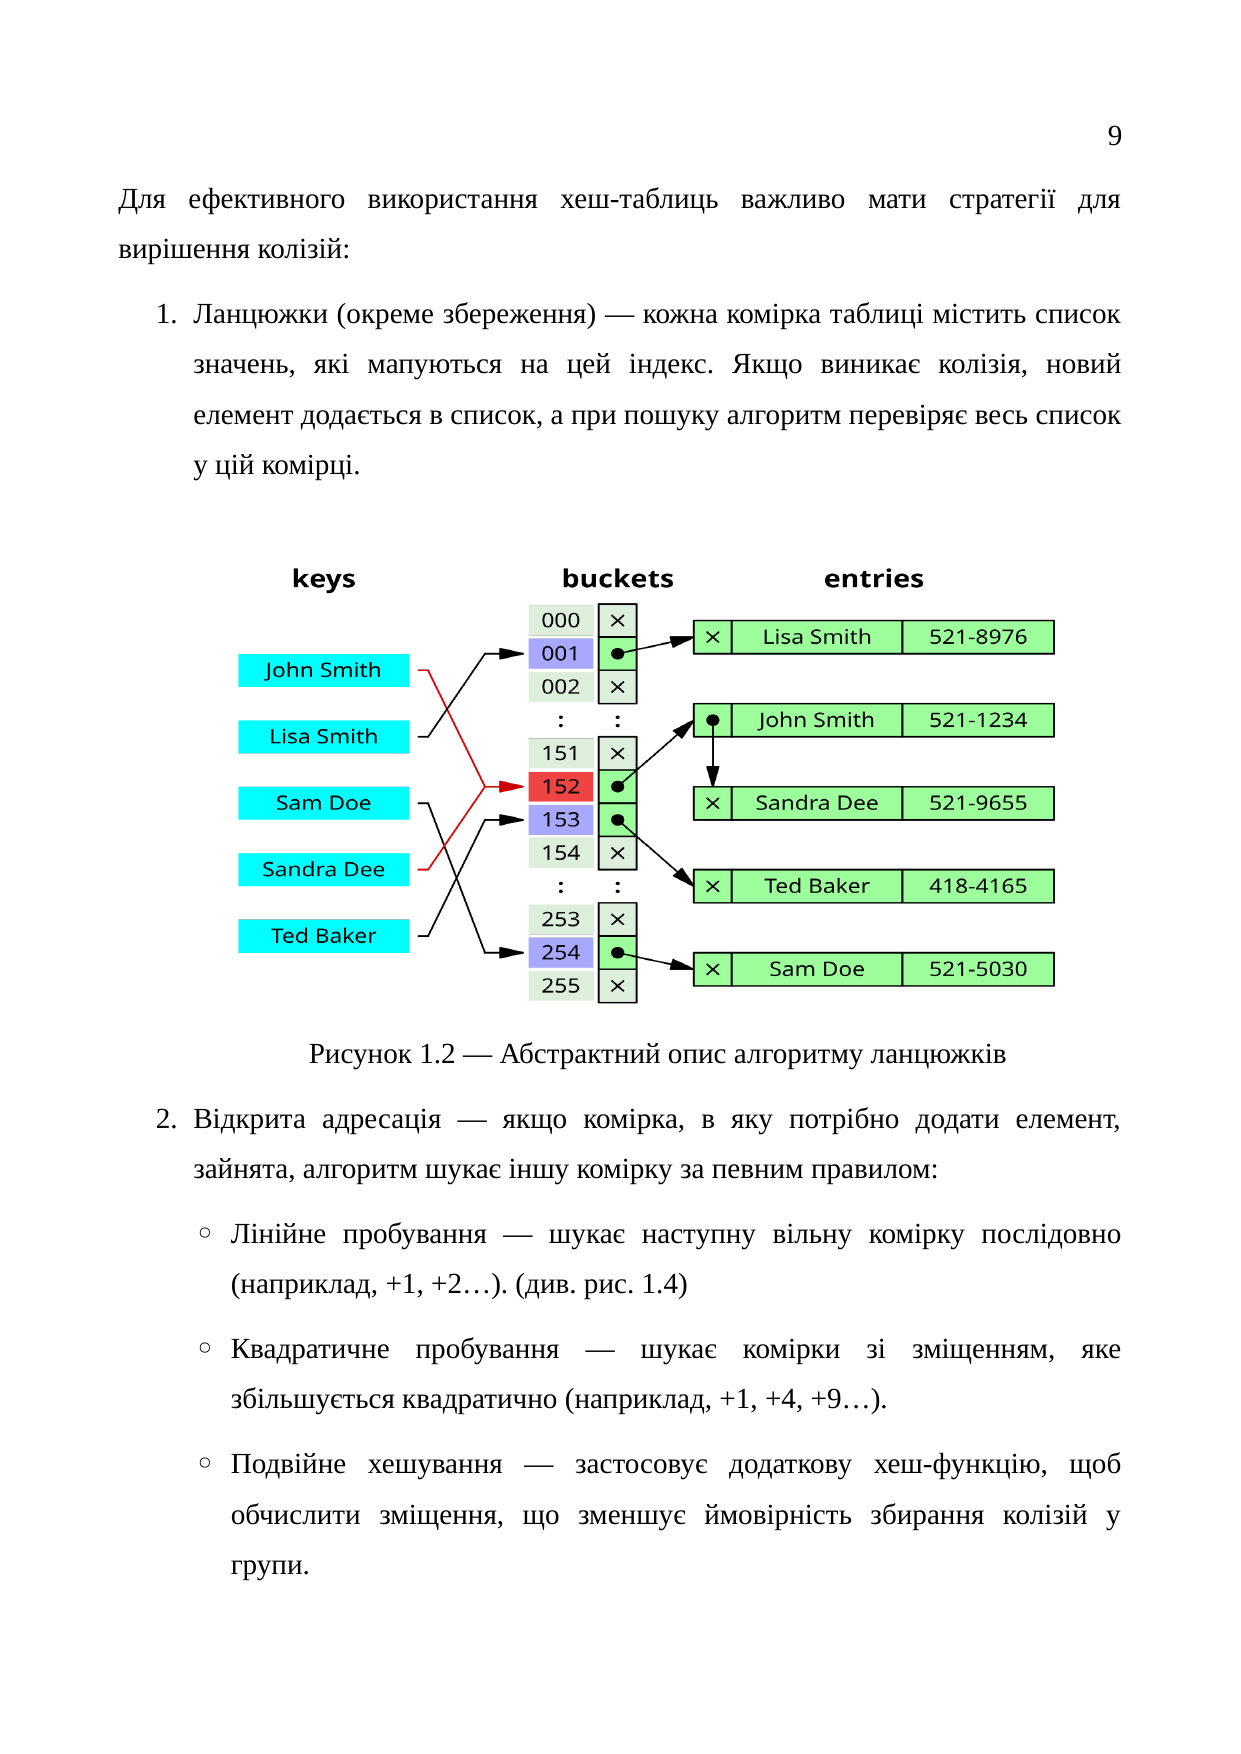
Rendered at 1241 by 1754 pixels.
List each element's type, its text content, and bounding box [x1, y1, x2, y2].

list Подвійне хешування — застосовує додаткову хеш-функцію, щоб обчислити зміщення, що зменшує ймовірність збирання колізій у групи. [193, 1447, 1122, 1581]
list Лінійне пробування — шукає наступну вільну комірку послідовно (наприклад, +1, +2…). (див. рис. 1.4) [193, 1216, 1122, 1300]
picture [219, 505, 1073, 1019]
list Квадратичне пробування — шукає комірки зі зміщенням, яке збільшується квадратично (наприклад, +1, +4, +9…). [193, 1331, 1122, 1415]
list Рисунок 1.2 — Абстрактний опис алгоритму ланцюжків [156, 512, 1122, 1069]
list Відкрита адресація — якщо комірка, в яку потрібно додати елемент, зайнята, алгоритм шукає іншу комірку за певним правилом: [156, 1101, 1122, 1184]
list Ланцюжки (окреме збереження) — кожна комірка таблиці містить список значень, які мапуються на цей індекс. Якщо виникає колізія, новий елемент додається в список, а при пошуку алгоритм перевіряє весь список у цій комірці. [156, 296, 1122, 481]
text Для ефективного використання хеш-таблиць важливо мати стратегії для вирішення колізій: [118, 181, 1122, 265]
